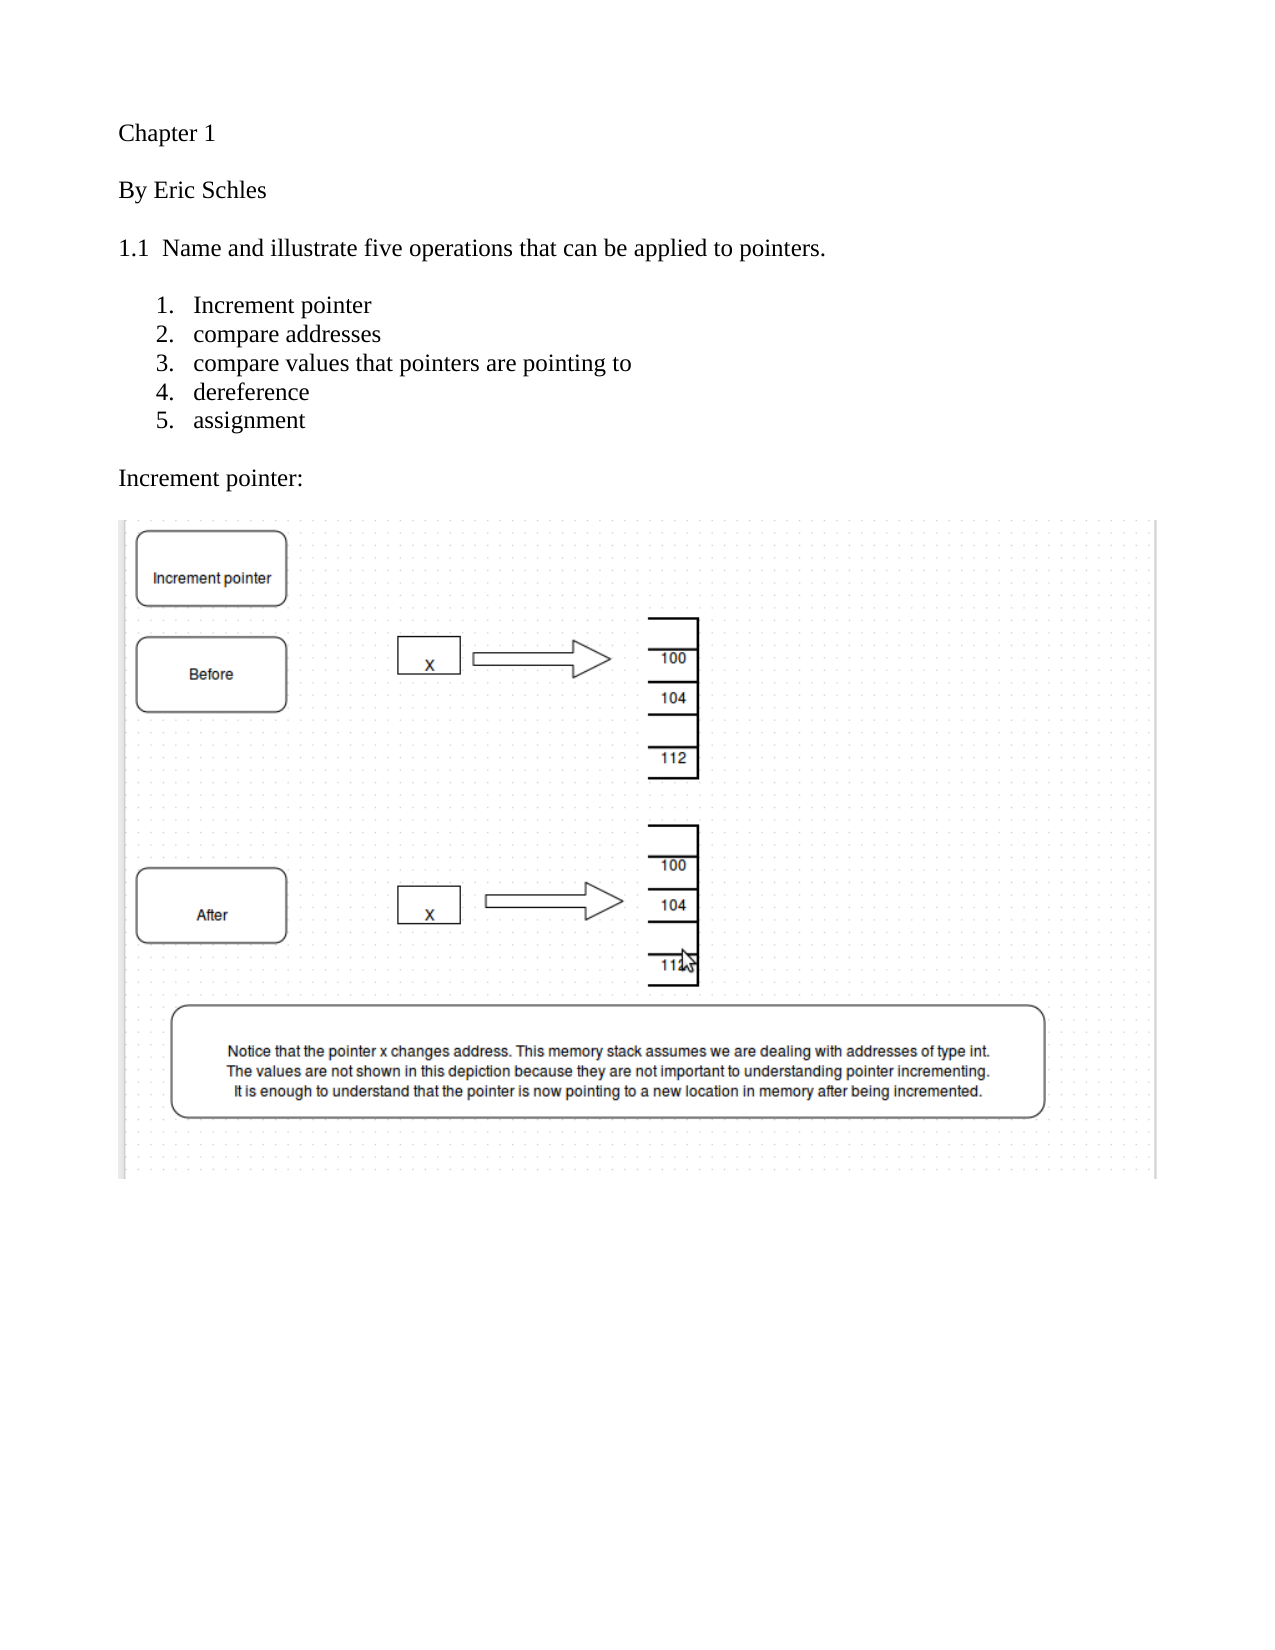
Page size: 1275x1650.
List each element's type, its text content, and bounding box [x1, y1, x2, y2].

picture [118, 520, 1157, 1179]
text By Eric Schles [118, 176, 1157, 204]
text 1.1 Name and illustrate five operations that can be applied to pointers. [118, 233, 1157, 262]
text Chapter 1 [118, 118, 1157, 147]
list compare addresses [156, 319, 1157, 348]
list compare values that pointers are pointing to [156, 348, 1157, 377]
text Increment pointer: [118, 463, 1157, 492]
list Increment pointer [156, 291, 1157, 319]
list assignment [156, 406, 1157, 434]
list dereference [156, 377, 1157, 406]
